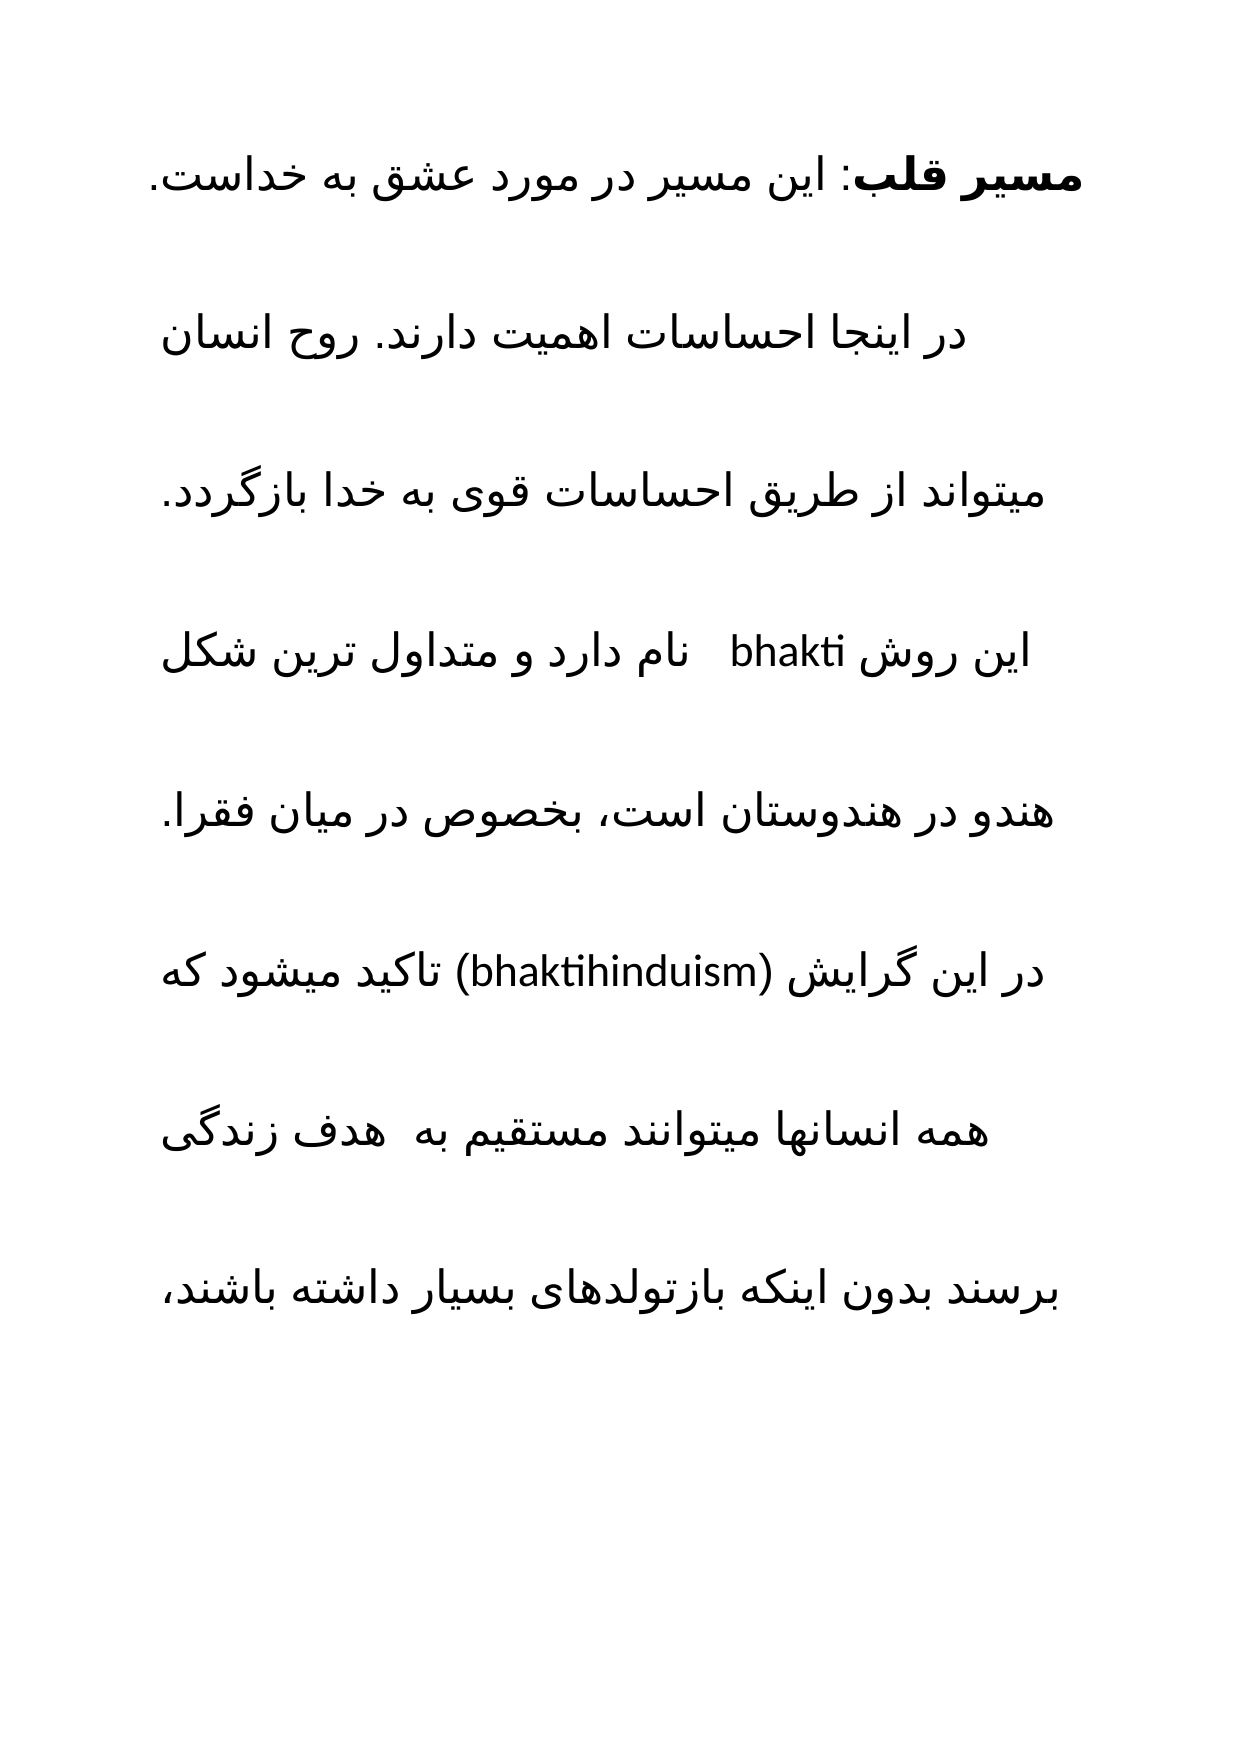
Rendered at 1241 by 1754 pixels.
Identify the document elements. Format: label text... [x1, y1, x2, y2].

text مسیر قلب: این مسیر در مورد عشق به خداست. در اینجا احساسات اهمیت دارند. روح انسان میتواند از طریق احساسات قوی به خدا بازگردد. این روش bhakti نام دارد و متداول ترین شکل هندو در هندوستان است، بخصوص در میان فقرا. در این گرایش (bhaktihinduism) تاکید میشود که همه انسانها میتوانند مستقیم به هدف زندگی برسند بدون اینکه بازتولدهای بسیار داشته باشند، بدون در نظر گرفتن اینکه شخص اکنون در چه موقعیت اجتماعی زندگی میکند. [148, 148, 1093, 1314]
